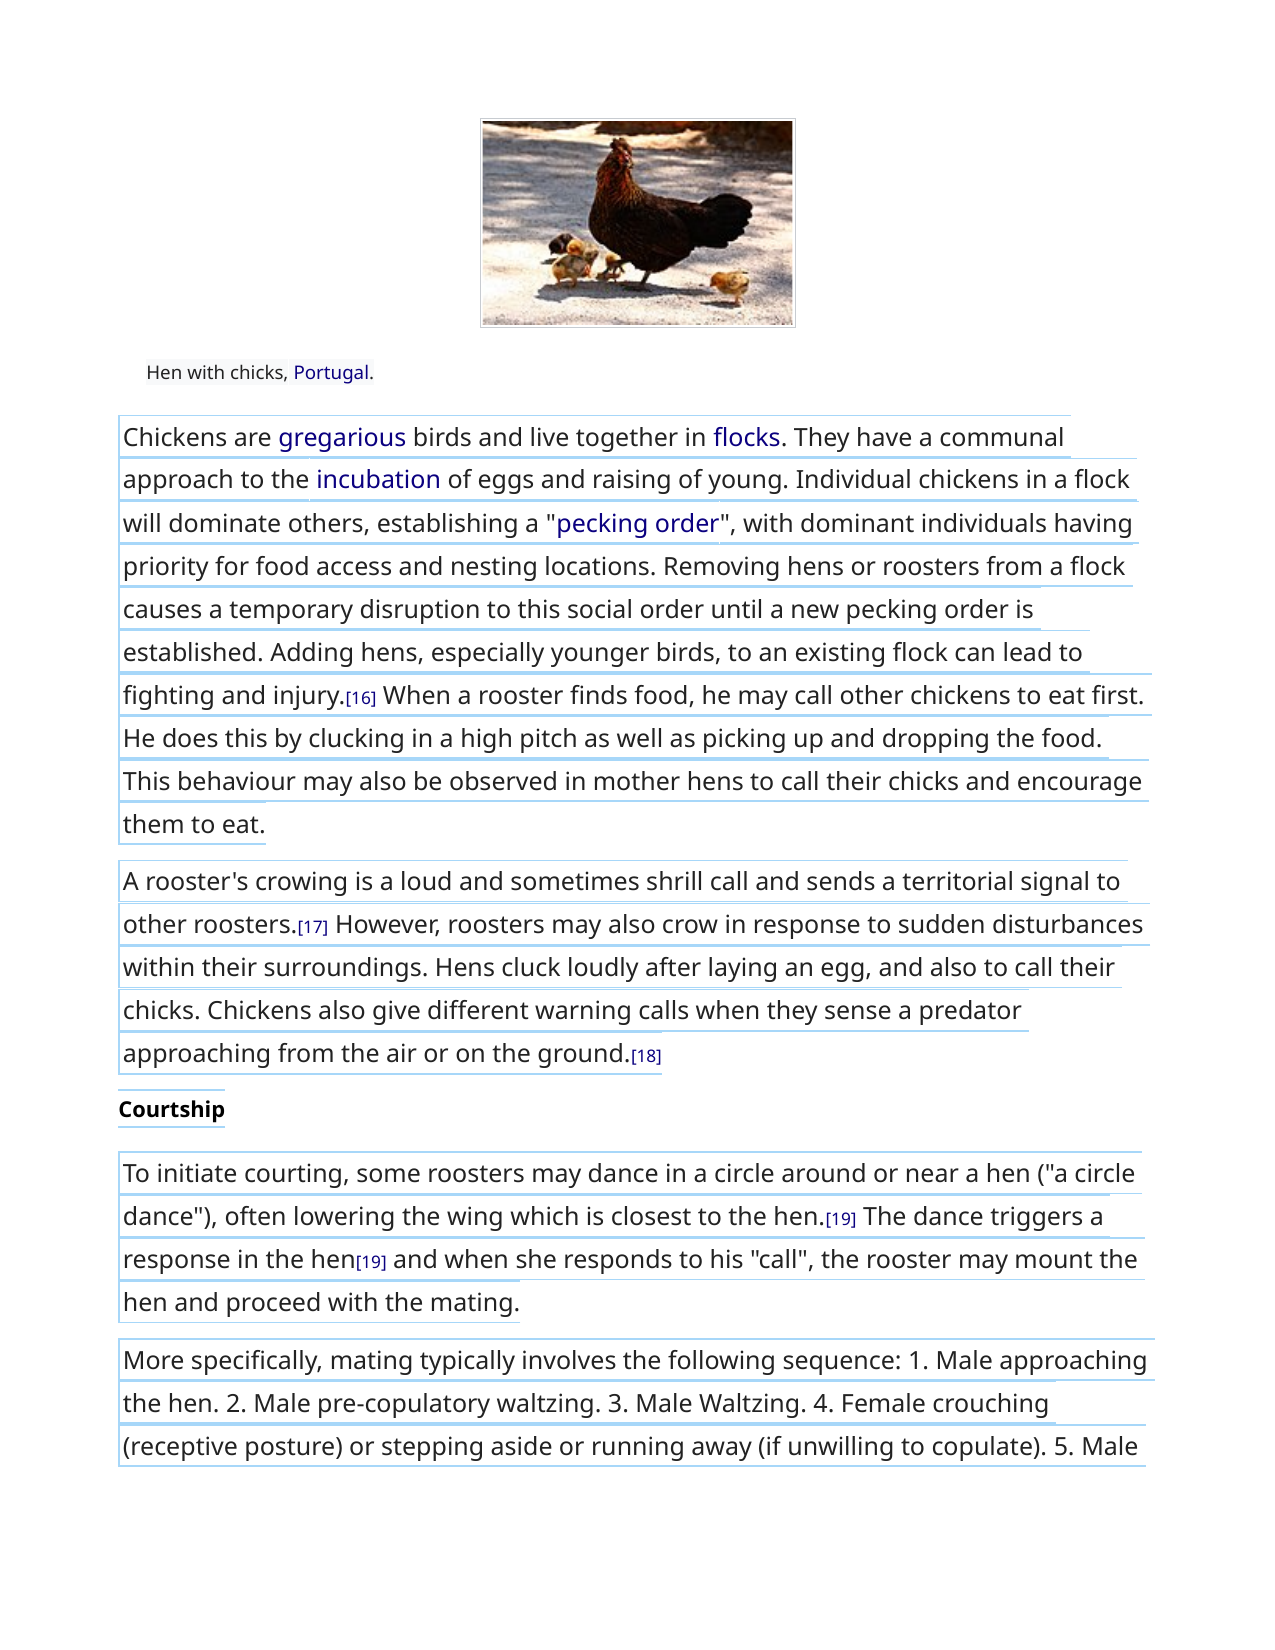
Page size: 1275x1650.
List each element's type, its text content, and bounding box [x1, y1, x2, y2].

text A rooster's crowing is a loud and sometimes shrill call and sends a territorial signal to other roosters.[17] However, roosters may also crow in response to sudden disturbances within their surroundings. Hens cluck loudly after laying an egg, and also to call their chicks. Chickens also give different warning calls when they sense a predator approaching from the air or on the ground.[18] [118, 859, 1157, 1074]
text To initiate courting, some roosters may dance in a circle around or near a hen ("a circle dance"), often lowering the wing which is closest to the hen.[19] The dance triggers a response in the hen[19] and when she responds to his "call", the rooster may mount the hen and proceed with the mating. [120, 1151, 1157, 1323]
subtitle Courtship [118, 1089, 1157, 1128]
picture [482, 121, 793, 325]
text More specifically, mating typically involves the following sequence: 1. Male approaching the hen. 2. Male pre-copulatory waltzing. 3. Male Waltzing. 4. Female crouching (receptive posture) or stepping aside or running away (if unwilling to copulate). 5. Male [120, 1338, 1157, 1467]
text Chickens are gregarious birds and live together in flocks. They have a communal approach to the incubation of eggs and raising of young. Individual chickens in a flock will dominate others, establishing a "pecking order", with dominant individuals having priority for food access and nesting locations. Removing hens or roosters from a flock causes a temporary disruption to this social order until a new pecking order is established. Adding hens, especially younger birds, to an existing flock can lead to fighting and injury.[16] When a rooster finds food, he may call other chickens to eat first. He does this by clucking in a high pitch as well as picking up and dropping the food. This behaviour may also be observed in mother hens to call their chicks and encourage them to eat. [120, 415, 1157, 845]
text Hen with chicks, Portugal. [123, 359, 1157, 385]
